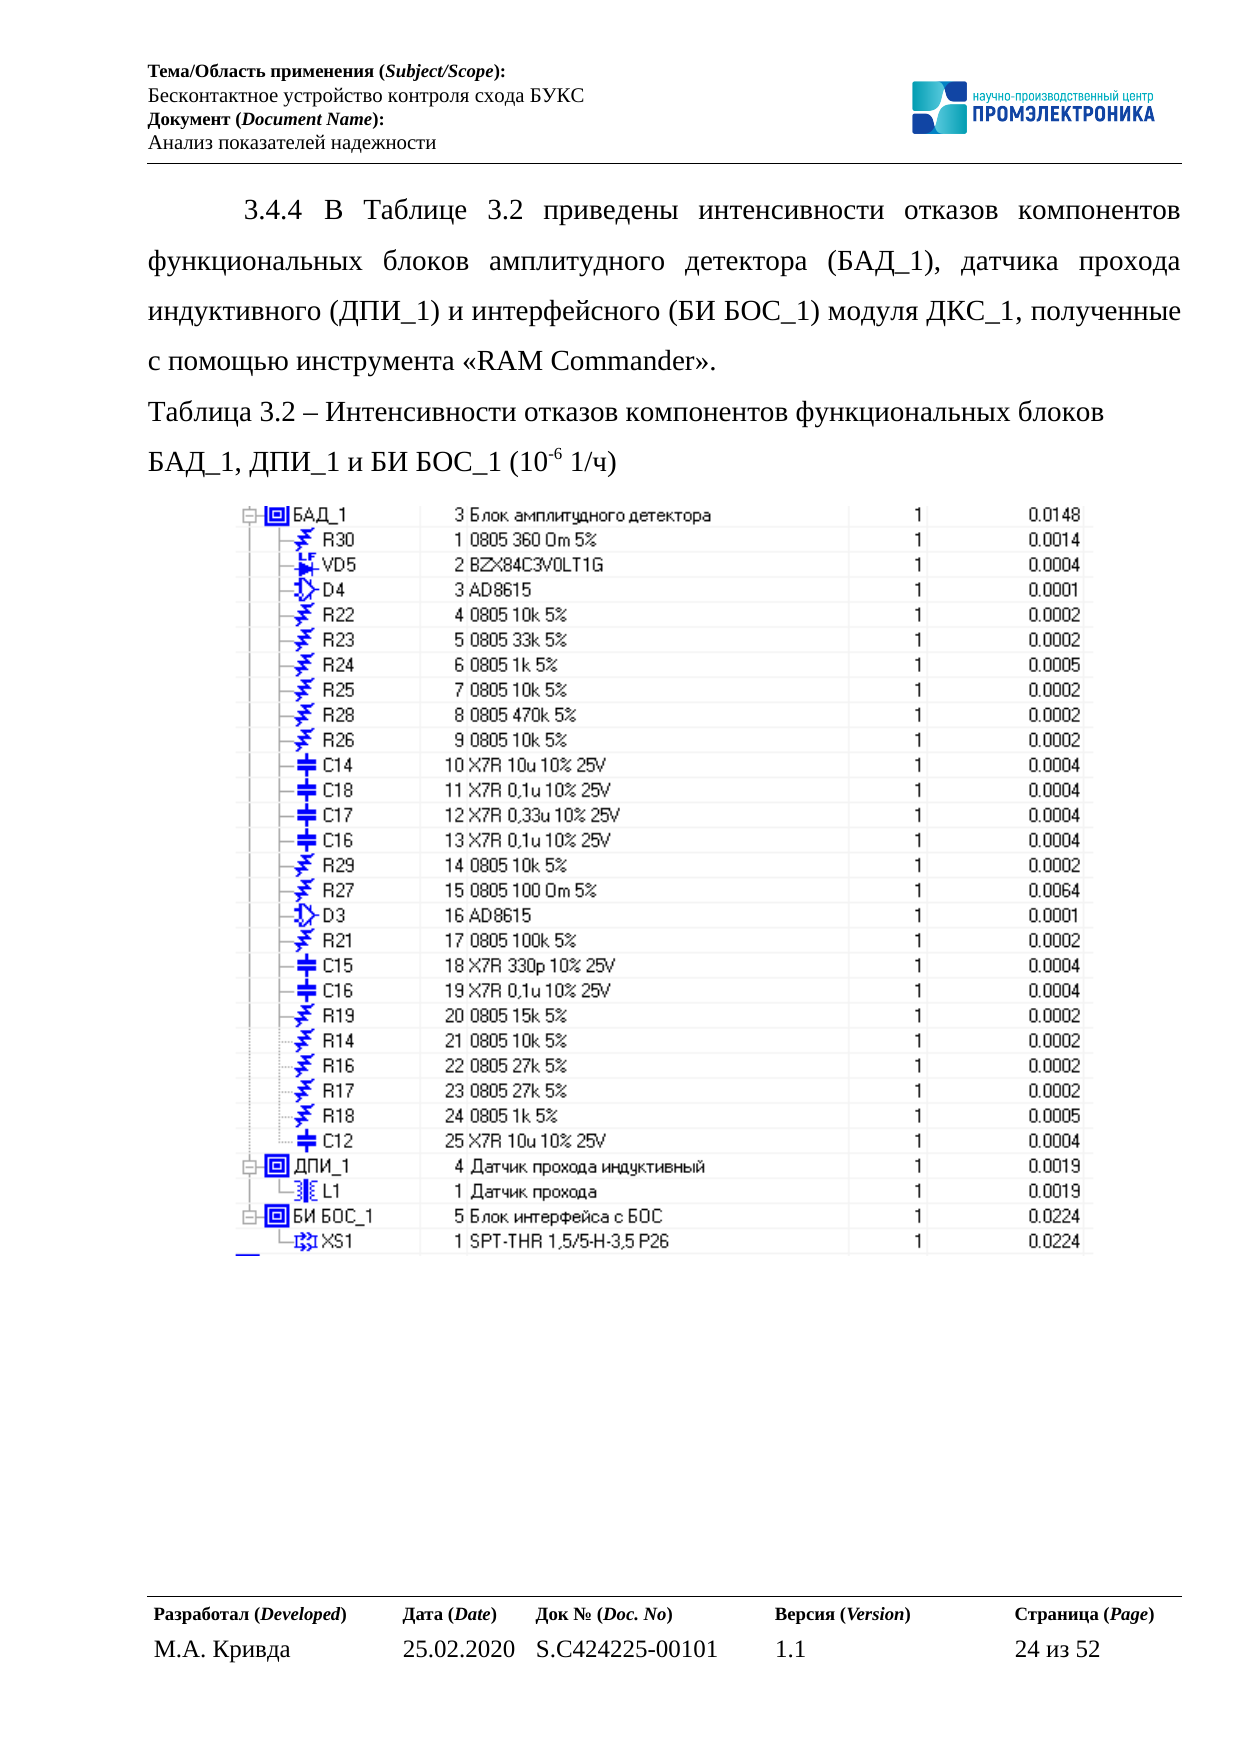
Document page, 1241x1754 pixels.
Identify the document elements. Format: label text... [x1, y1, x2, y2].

picture [885, 53, 1182, 162]
picture [235, 506, 1094, 1256]
list В Таблице 3.2 приведены интенсивности отказов компонентов функциональных блоков амплитудного детектора (БАД_1), датчика прохода индуктивного (ДПИ_1) и интерфейсного (БИ БОС_1) модуля ДКС_1, полученные с помощью инструмента «RAM Commander». [148, 192, 1181, 377]
text Таблица 3.2 – Интенсивности отказов компонентов функциональных блоков БАД_1, ДПИ_1 и БИ БОС_1 (10-6 1/ч) [148, 394, 1181, 478]
